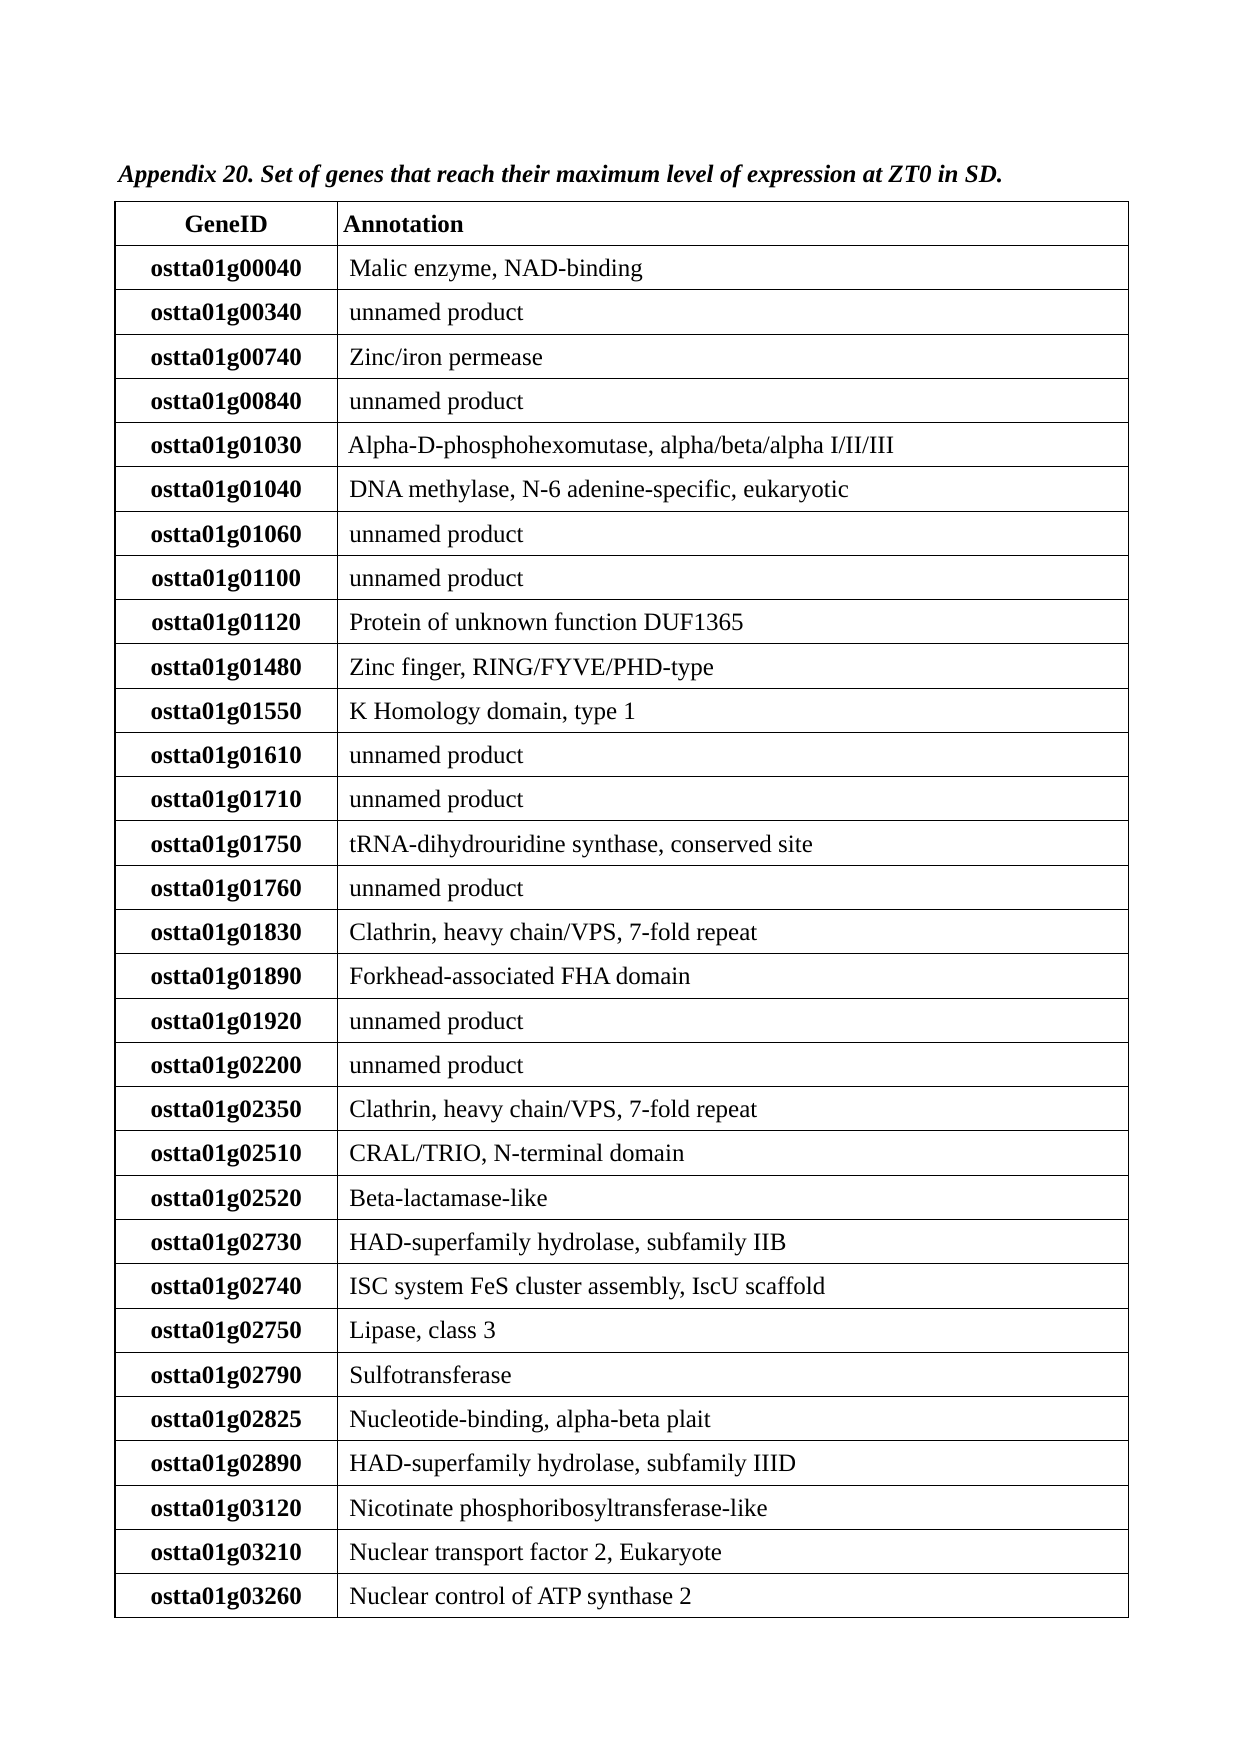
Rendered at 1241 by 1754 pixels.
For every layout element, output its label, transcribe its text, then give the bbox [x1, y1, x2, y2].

table_cell tRNA-dihydrouridine synthase, conserved site [338, 821, 1128, 865]
table_cell ostta01g03210 [116, 1530, 337, 1573]
table_cell Sulfotransferase [338, 1353, 1128, 1396]
table_cell ostta01g02510 [116, 1131, 337, 1174]
table_cell Nicotinate phosphoribosyltransferase-like [338, 1486, 1128, 1529]
table_cell ostta01g01610 [116, 733, 337, 776]
table_cell ostta01g02520 [116, 1176, 337, 1219]
table_cell ostta01g01750 [116, 821, 337, 865]
table_cell [1129, 1485, 1240, 1529]
table_cell ostta01g02790 [116, 1353, 337, 1396]
table_cell [1129, 1352, 1240, 1396]
table_cell ostta01g00840 [116, 379, 337, 422]
table_cell Clathrin, heavy chain/VPS, 7-fold repeat [338, 910, 1128, 953]
table_cell ostta01g00740 [116, 335, 337, 378]
table_cell unnamed product [338, 866, 1128, 909]
table_cell [1129, 511, 1240, 555]
table_cell [1129, 378, 1240, 422]
table_cell [1129, 820, 1240, 865]
table_cell Beta-lactamase-like [338, 1176, 1128, 1219]
table_cell ostta01g02740 [116, 1264, 337, 1307]
table_cell ISC system FeS cluster assembly, IscU scaffold [338, 1264, 1128, 1307]
table_cell [1129, 245, 1240, 289]
table_cell [1129, 422, 1240, 466]
table_cell ostta01g00340 [116, 290, 337, 333]
table_cell ostta01g00040 [116, 246, 337, 289]
table_cell Forkhead-associated FHA domain [338, 954, 1128, 997]
table_cell ostta01g01120 [116, 600, 337, 643]
table_cell ostta01g01760 [116, 866, 337, 909]
table_cell [1129, 1219, 1240, 1263]
table_cell [1129, 1086, 1240, 1130]
table_cell [1129, 1308, 1240, 1352]
table_cell DNA methylase, N-6 adenine-specific, eukaryotic [338, 467, 1128, 511]
table_cell Malic enzyme, NAD-binding [338, 246, 1128, 289]
table_cell ostta01g02350 [116, 1087, 337, 1130]
table_cell ostta01g02200 [116, 1043, 337, 1086]
table_cell unnamed product [338, 512, 1128, 555]
table_cell ostta01g01040 [116, 467, 337, 511]
table_cell [1129, 998, 1240, 1042]
table_cell unnamed product [338, 1043, 1128, 1086]
table_cell K Homology domain, type 1 [338, 689, 1128, 732]
table_cell [1129, 776, 1240, 820]
table_cell ostta01g02890 [116, 1441, 337, 1484]
table_cell HAD-superfamily hydrolase, subfamily IIB [338, 1220, 1128, 1263]
table_header Annotation [338, 202, 1128, 245]
table_cell unnamed product [338, 556, 1128, 599]
table_cell [1129, 289, 1240, 333]
table_cell ostta01g01060 [116, 512, 337, 555]
table_cell [1129, 732, 1240, 776]
table_cell ostta01g01710 [116, 777, 337, 820]
table_cell ostta01g01550 [116, 689, 337, 732]
table_cell ostta01g03120 [116, 1486, 337, 1529]
table_cell [1129, 909, 1240, 953]
table_cell unnamed product [338, 290, 1128, 333]
table_cell ostta01g03260 [116, 1574, 337, 1617]
table_cell HAD-superfamily hydrolase, subfamily IIID [338, 1441, 1128, 1484]
table_cell [1129, 1263, 1240, 1307]
table_cell Lipase, class 3 [338, 1309, 1128, 1352]
table_cell unnamed product [338, 999, 1128, 1042]
table_cell Nucleotide-binding, alpha-beta plait [338, 1397, 1128, 1440]
table_cell Nuclear control of ATP synthase 2 [338, 1574, 1128, 1617]
table_cell ostta01g01480 [116, 644, 337, 688]
table_cell [1129, 688, 1240, 732]
table_cell Clathrin, heavy chain/VPS, 7-fold repeat [338, 1087, 1128, 1130]
table_cell ostta01g02825 [116, 1397, 337, 1440]
table_cell Protein of unknown function DUF1365 [338, 600, 1128, 643]
table_cell unnamed product [338, 379, 1128, 422]
table_cell [1129, 1175, 1240, 1219]
table_cell ostta01g01830 [116, 910, 337, 953]
table_header GeneID [116, 202, 337, 245]
table_cell [1129, 865, 1240, 909]
table_cell [1129, 953, 1240, 997]
table_cell [1129, 1573, 1240, 1617]
text Appendix 20. Set of genes that reach their maximum level of expression at ZT0 in SD. [118, 159, 1122, 188]
table_cell CRAL/TRIO, N-terminal domain [338, 1131, 1128, 1174]
table_cell ostta01g02730 [116, 1220, 337, 1263]
table_cell [1129, 334, 1240, 378]
table_cell ostta01g01920 [116, 999, 337, 1042]
table_cell ostta01g01890 [116, 954, 337, 997]
table_cell [1129, 466, 1240, 511]
table_header [1129, 201, 1240, 245]
table_cell [1129, 1042, 1240, 1086]
table_cell [1129, 1529, 1240, 1573]
table_cell Nuclear transport factor 2, Eukaryote [338, 1530, 1128, 1573]
table_cell [1129, 1440, 1240, 1484]
table_cell ostta01g01030 [116, 423, 337, 466]
table_cell [1129, 555, 1240, 599]
table_cell Zinc finger, RING/FYVE/PHD-type [338, 644, 1128, 688]
table_cell [1129, 1130, 1240, 1174]
table_cell Alpha-D-phosphohexomutase, alpha/beta/alpha I/II/III [338, 423, 1128, 466]
table_cell ostta01g01100 [116, 556, 337, 599]
table_cell [1129, 643, 1240, 688]
table_cell Zinc/iron permease [338, 335, 1128, 378]
table_cell [1129, 599, 1240, 643]
table_cell unnamed product [338, 733, 1128, 776]
table_cell [1129, 1396, 1240, 1440]
table_cell ostta01g02750 [116, 1309, 337, 1352]
table_cell unnamed product [338, 777, 1128, 820]
